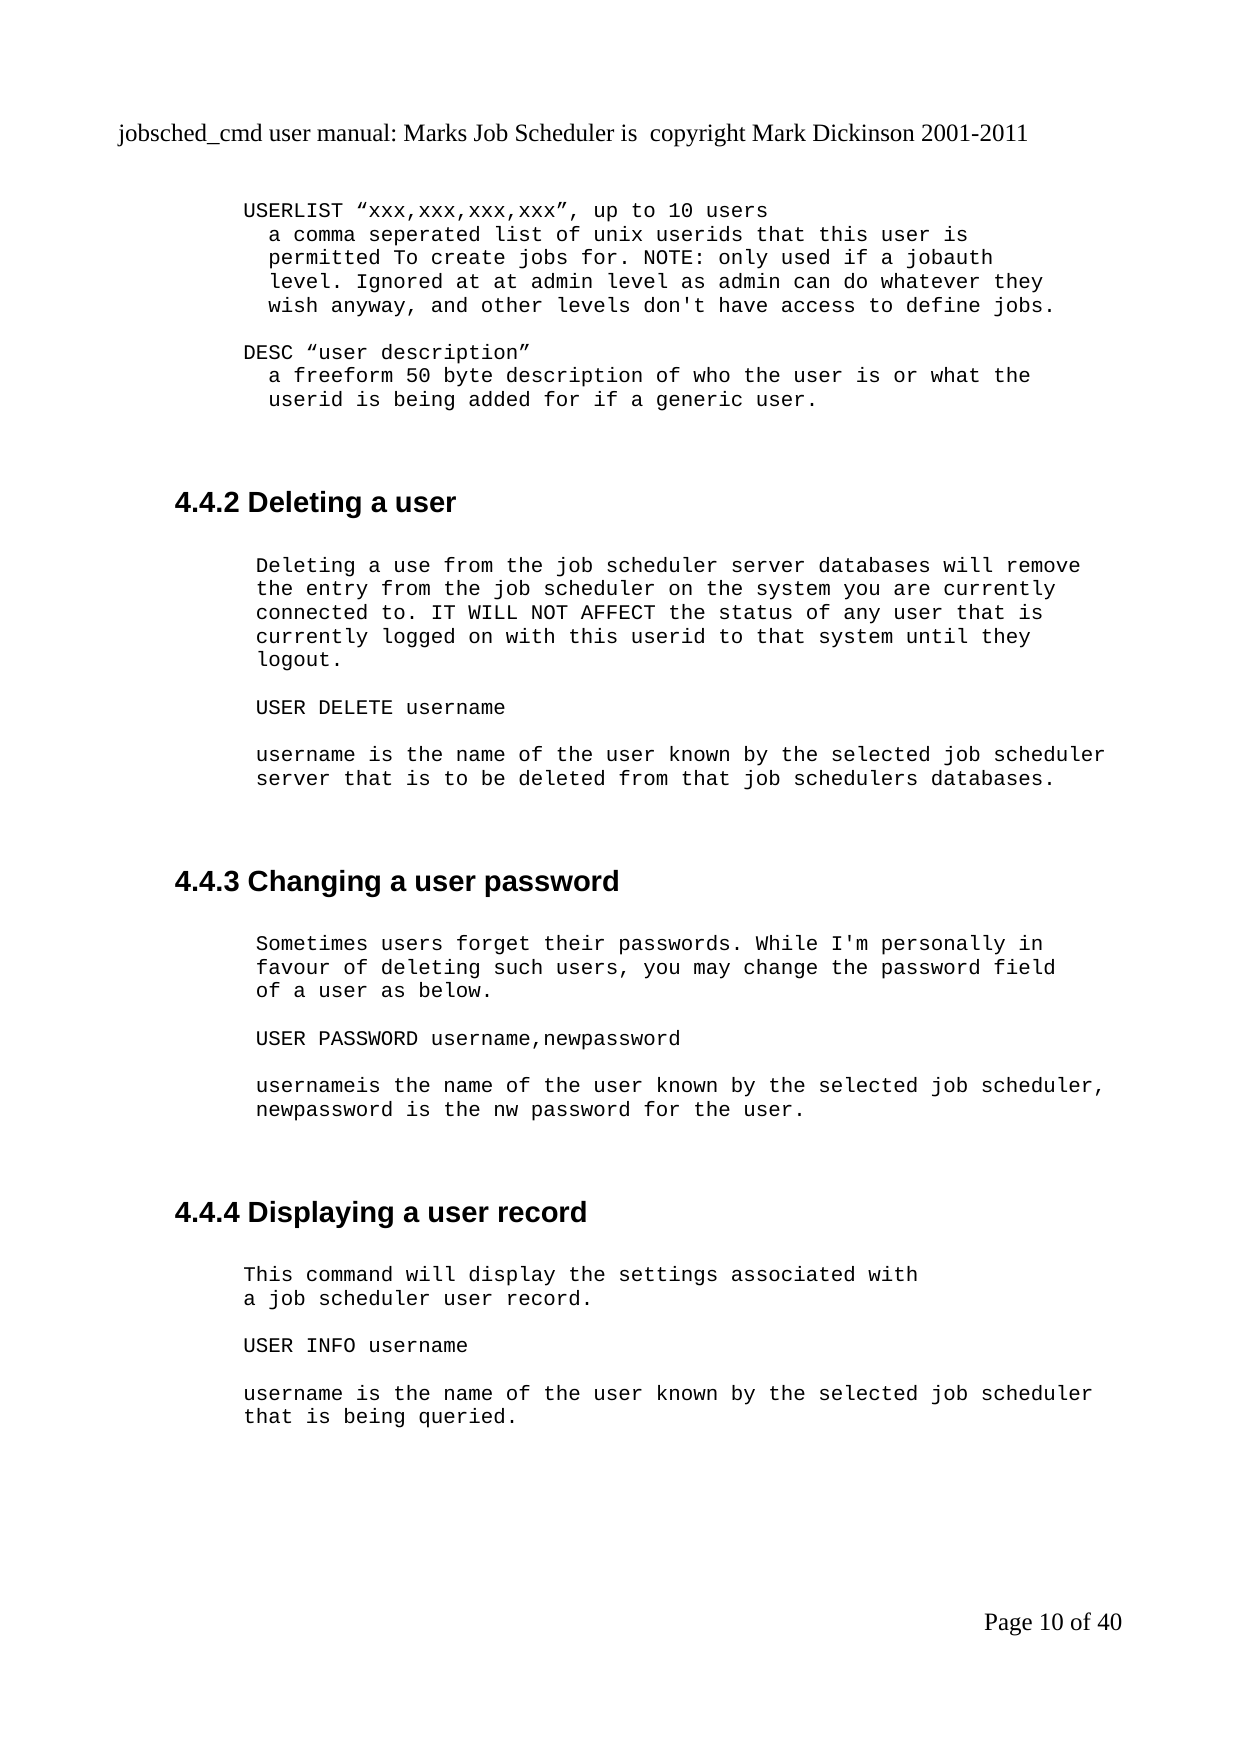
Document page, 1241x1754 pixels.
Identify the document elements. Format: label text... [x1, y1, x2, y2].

text userid is being added for if a generic user. [118, 389, 1122, 413]
text username is the name of the user known by the selected job scheduler [118, 1383, 1122, 1406]
text permitted To create jobs for. NOTE: only used if a jobauth [118, 247, 1122, 271]
text logout. [118, 649, 1122, 673]
text favour of deleting such users, you may change the password field [118, 957, 1122, 981]
text that is being queried. [118, 1406, 1122, 1430]
text USER DELETE username [118, 697, 1122, 720]
text a comma seperated list of unix userids that this user is [118, 224, 1122, 247]
text Deleting a use from the job scheduler server databases will remove [118, 555, 1122, 578]
text currently logged on with this userid to that system until they [118, 626, 1122, 649]
text This command will display the settings associated with [118, 1264, 1122, 1288]
subtitle 4.4.3 Changing a user password [118, 863, 1122, 897]
subtitle 4.4.4 Displaying a user record [118, 1195, 1122, 1228]
text USER PASSWORD username,newpassword [118, 1028, 1122, 1051]
text level. Ignored at at admin level as admin can do whatever they [118, 271, 1122, 294]
text connected to. IT WILL NOT AFFECT the status of any user that is [118, 602, 1122, 626]
text usernameis the name of the user known by the selected job scheduler, [118, 1075, 1122, 1099]
text DESC “user description” [118, 342, 1122, 366]
text USER INFO username [118, 1335, 1122, 1359]
subtitle 4.4.2 Deleting a user [118, 485, 1122, 519]
text Sometimes users forget their passwords. While I'm personally in [118, 933, 1122, 957]
text a job scheduler user record. [118, 1288, 1122, 1312]
text the entry from the job scheduler on the system you are currently [118, 578, 1122, 602]
text wish anyway, and other levels don't have access to define jobs. [118, 294, 1122, 318]
text username is the name of the user known by the selected job scheduler [118, 744, 1122, 768]
text of a user as below. [118, 981, 1122, 1004]
text a freeform 50 byte description of who the user is or what the [118, 366, 1122, 389]
text server that is to be deleted from that job schedulers databases. [118, 768, 1122, 791]
text newpassword is the nw password for the user. [118, 1099, 1122, 1122]
text USERLIST “xxx,xxx,xxx,xxx”, up to 10 users [118, 200, 1122, 224]
